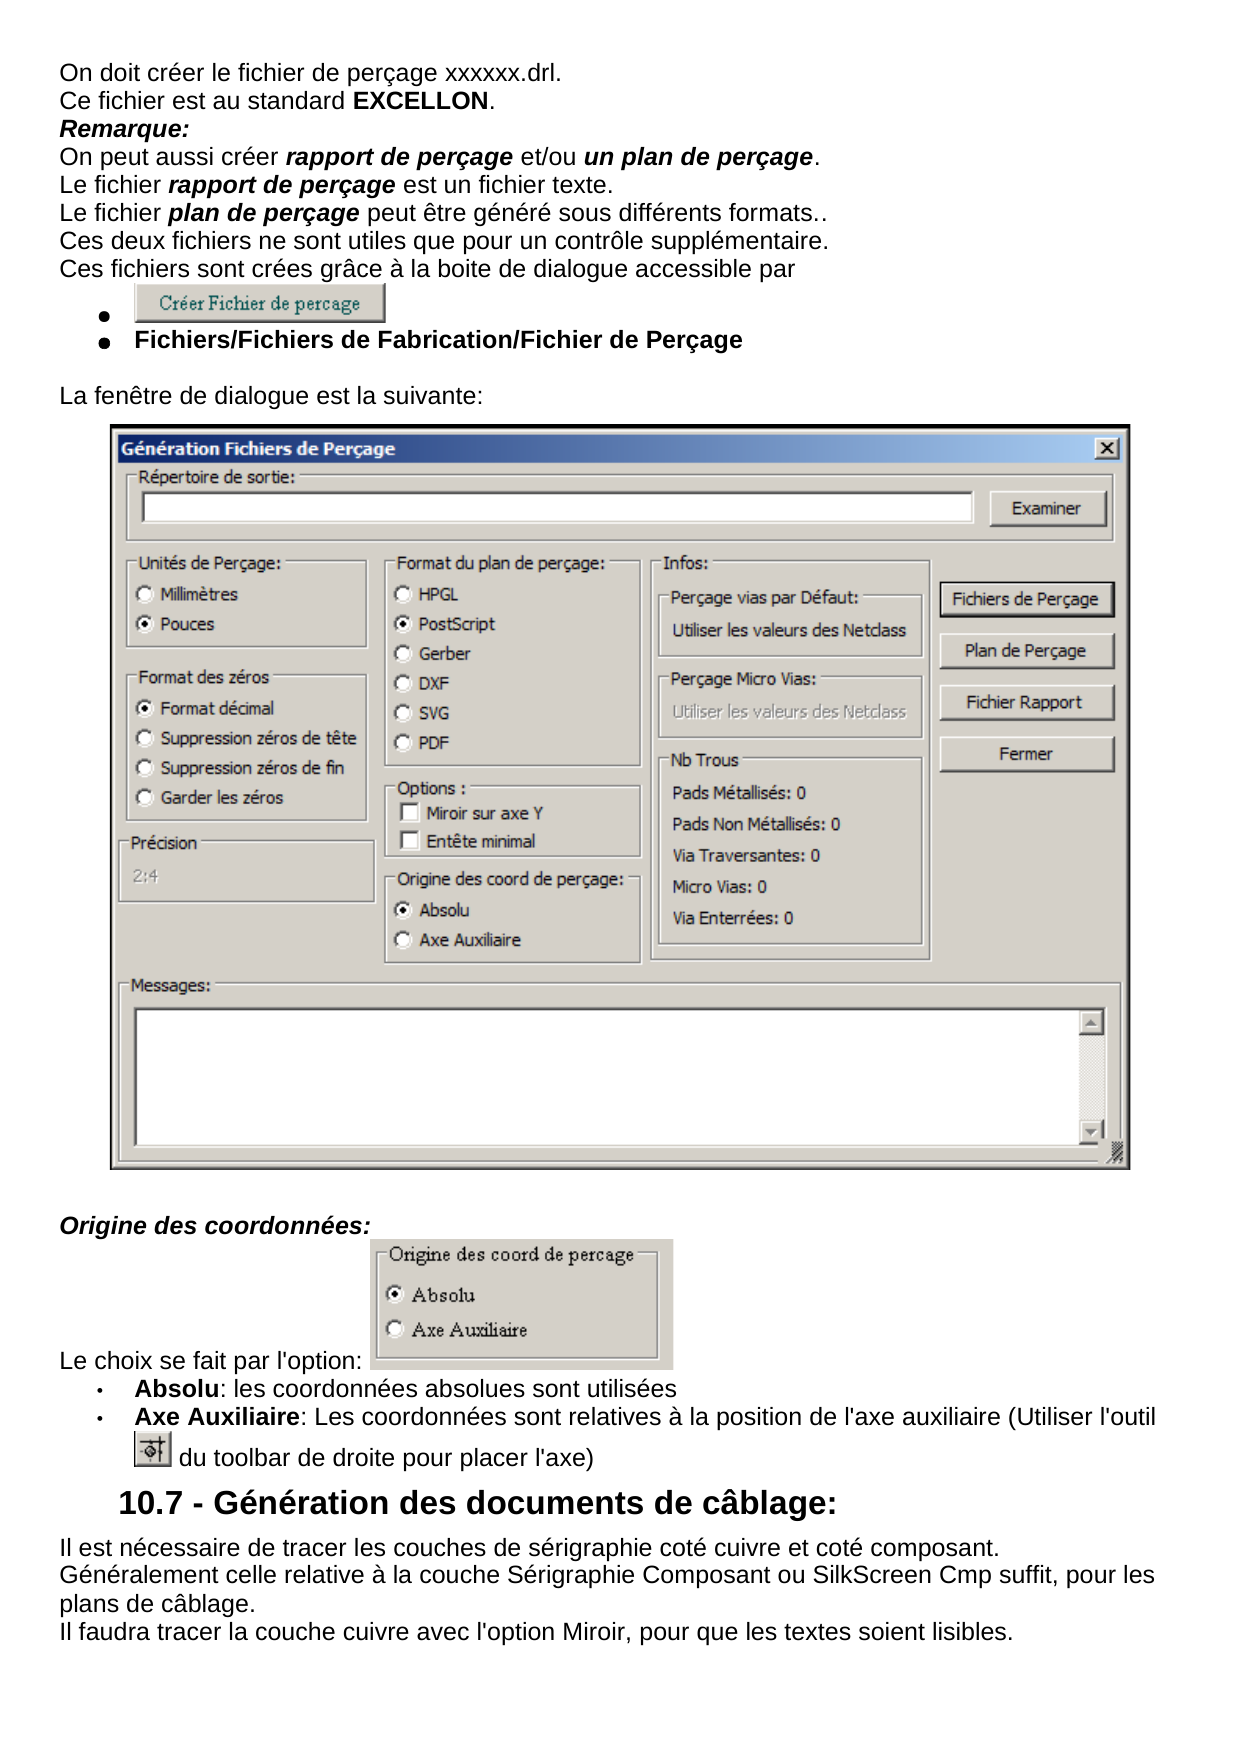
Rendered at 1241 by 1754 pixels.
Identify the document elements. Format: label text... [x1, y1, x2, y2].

picture [370, 1239, 674, 1370]
list Absolu: les coordonnées absolues sont utilisées [97, 1375, 1181, 1403]
text Il est nécessaire de tracer les couches de sérigraphie coté cuivre et coté composant. [59, 1533, 1181, 1561]
text Le fichier rapport de perçage est un fichier texte. [59, 171, 1181, 199]
text On peut aussi créer rapport de perçage et/ou un plan de perçage. [59, 143, 1181, 171]
text Il faudra tracer la couche cuivre avec l'option Miroir, pour que les textes soient lisibles. [59, 1617, 1181, 1646]
text Origine des coordonnées: [59, 1212, 1181, 1239]
text Le choix se fait par l'option: [59, 1239, 1181, 1375]
text Remarque: [59, 115, 1181, 143]
picture [134, 283, 386, 323]
text La fenêtre de dialogue est la suivante: [59, 382, 1181, 410]
picture [109, 424, 1131, 1170]
text On doit créer le fichier de perçage xxxxxx.drl. [59, 59, 1181, 87]
text Généralement celle relative à la couche Sérigraphie Composant ou SilkScreen Cmp suffit, pour les plans de câblage. [59, 1561, 1181, 1617]
picture [134, 1431, 172, 1467]
subtitle Génération des documents de câblage: [118, 1484, 1181, 1522]
text Le fichier plan de perçage peut être généré sous différents formats.. [59, 199, 1181, 227]
text Ces deux fichiers ne sont utiles que pour un contrôle supplémentaire. [59, 227, 1181, 255]
list Axe Auxiliaire: Les coordonnées sont relatives à la position de l'axe auxiliaire (Utiliser l'outil du toolbar de droite pour placer l'axe) [97, 1403, 1181, 1472]
list Fichiers/Fichiers de Fabrication/Fichier de Perçage [97, 326, 1181, 354]
text Ces fichiers sont crées grâce à la boite de dialogue accessible par [59, 255, 1181, 283]
text Ce fichier est au standard EXCELLON. [59, 87, 1181, 115]
